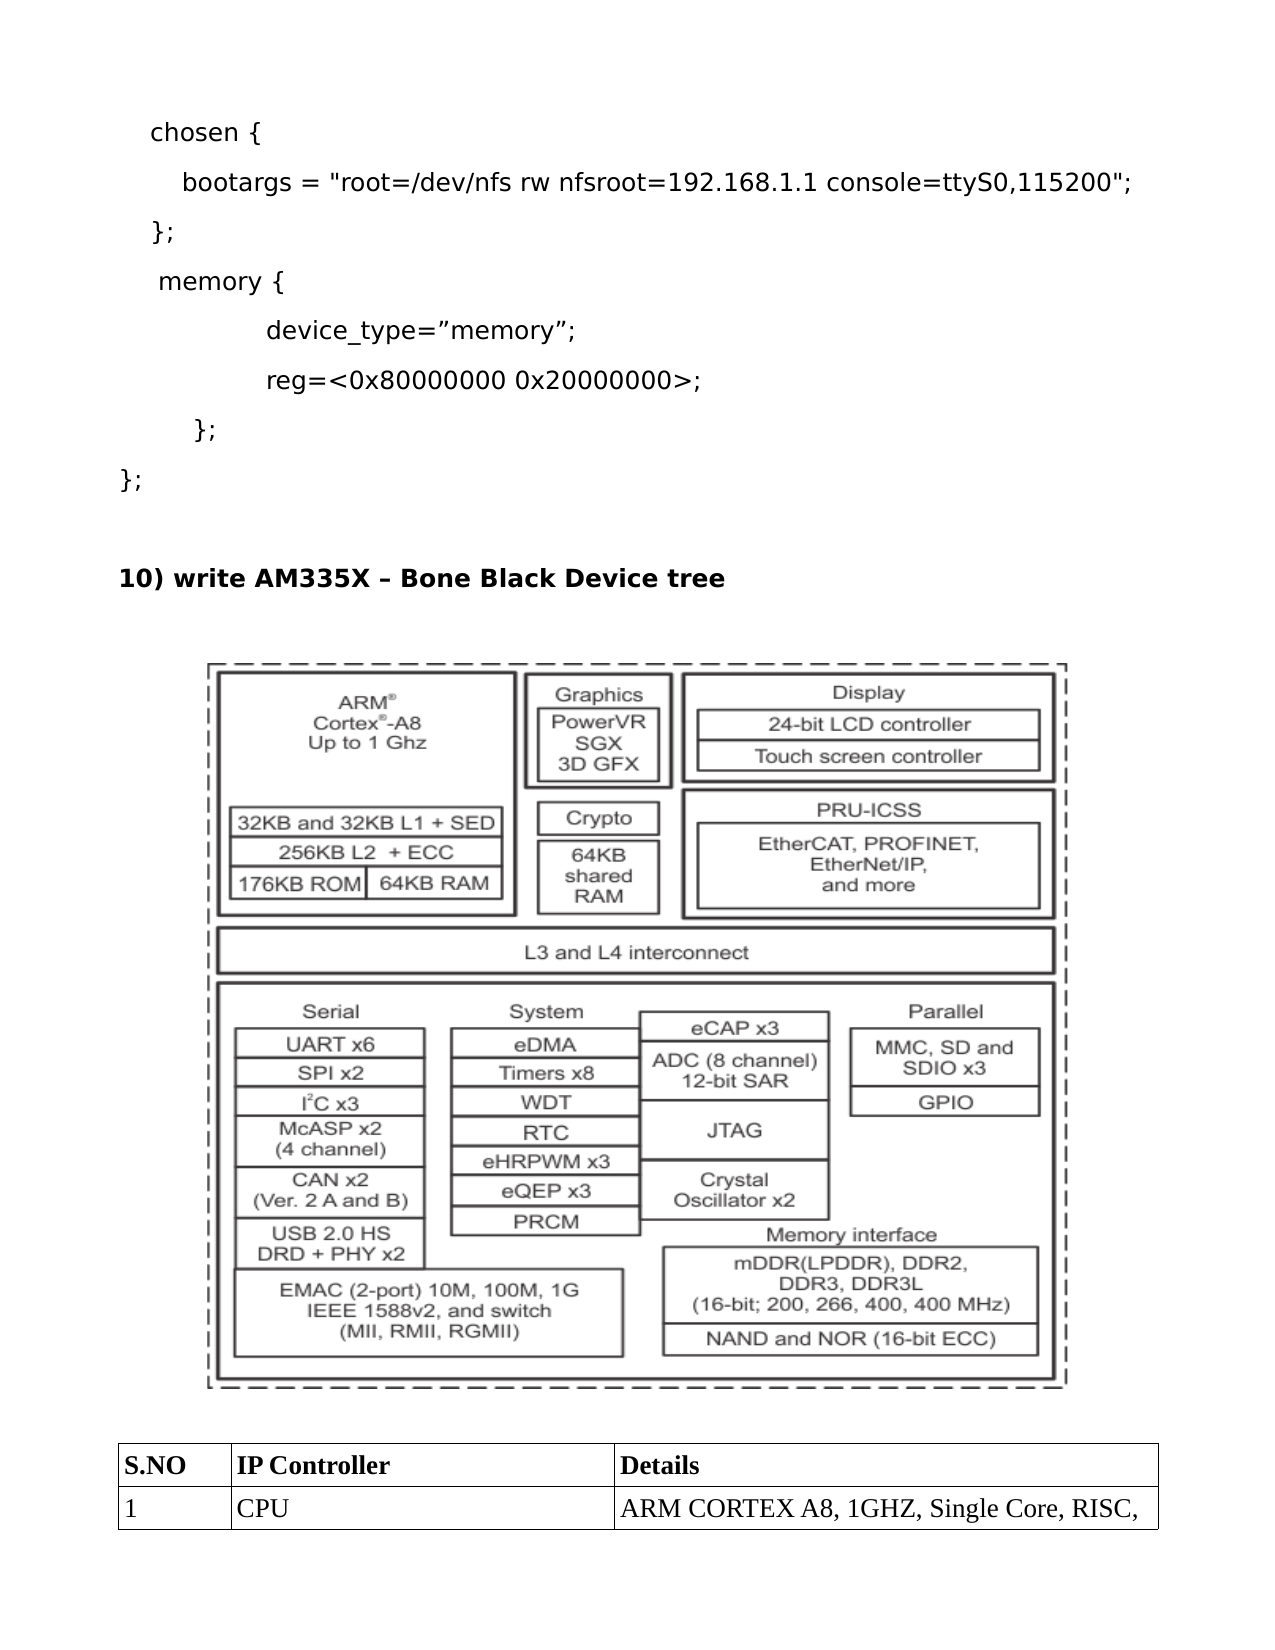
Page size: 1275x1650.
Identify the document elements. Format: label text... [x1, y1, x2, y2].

text }; [118, 217, 1157, 246]
table_header IP Controller [232, 1444, 614, 1486]
text 10) write AM335X – Bone Black Device tree [118, 564, 1157, 593]
text }; [118, 465, 1157, 494]
text bootargs = "root=/dev/nfs rw nfsroot=192.168.1.1 console=ttyS0,115200"; [118, 168, 1157, 197]
table_header Details [615, 1444, 1158, 1486]
table_cell 1 [119, 1487, 231, 1529]
text chosen { [118, 118, 1157, 147]
text }; [118, 416, 1157, 445]
table_cell CPU [232, 1487, 614, 1529]
text device_type=”memory”; [118, 316, 1157, 346]
text reg=<0x80000000 0x20000000>; [118, 366, 1157, 395]
text memory { [118, 267, 1157, 296]
table_header S.NO [119, 1444, 231, 1486]
picture [207, 663, 1068, 1389]
table_cell ARM CORTEX A8, 1GHZ, Single Core, RISC, [615, 1487, 1158, 1529]
